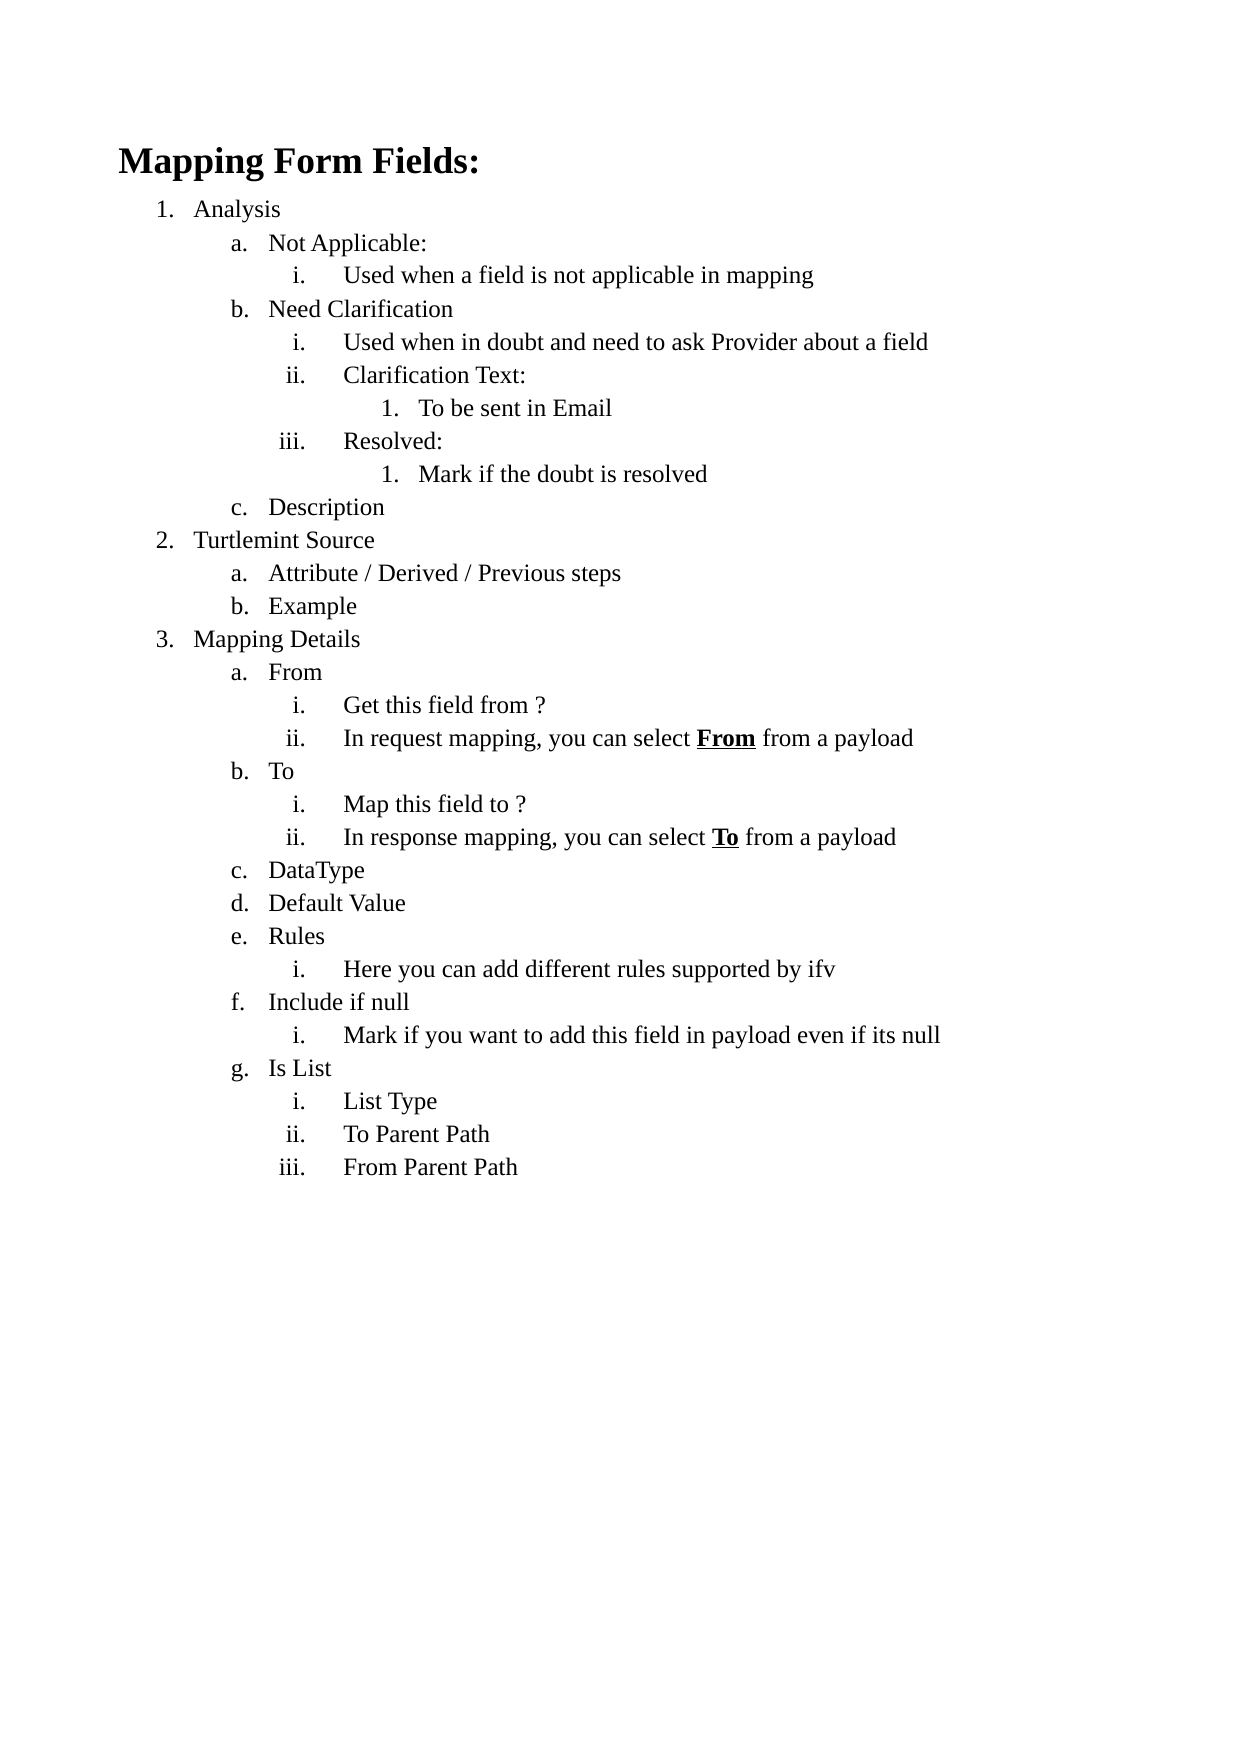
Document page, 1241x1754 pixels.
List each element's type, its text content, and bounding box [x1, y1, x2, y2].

list List Type [306, 1086, 1122, 1115]
list Clarification Text: [306, 360, 1122, 388]
list Include if null [231, 987, 1122, 1016]
list Map this field to ? [306, 789, 1122, 818]
list DataType [231, 855, 1122, 884]
list From [231, 657, 1122, 686]
list To be sent in Email [381, 393, 1122, 421]
list Here you can add different rules supported by ifv [306, 954, 1122, 983]
list Used when in doubt and need to ask Provider about a field [306, 327, 1122, 355]
list Description [231, 492, 1122, 521]
list Used when a field is not applicable in mapping [306, 261, 1122, 289]
list Get this field from ? [306, 690, 1122, 719]
list To Parent Path [306, 1119, 1122, 1148]
list Attribute / Derived / Previous steps [231, 558, 1122, 587]
list Default Value [231, 888, 1122, 917]
list Turtlemint Source [156, 525, 1122, 553]
list From Parent Path [306, 1152, 1122, 1181]
list To [231, 756, 1122, 785]
list Example [231, 591, 1122, 619]
list Rules [231, 921, 1122, 950]
list Analysis [156, 194, 1122, 223]
subtitle Mapping Form Fields: [118, 139, 1122, 182]
list Is List [231, 1053, 1122, 1082]
list Mark if you want to add this field in payload even if its null [306, 1020, 1122, 1049]
list Mapping Details [156, 624, 1122, 653]
list Mark if the doubt is resolved [381, 459, 1122, 487]
list In response mapping, you can select To from a payload [306, 822, 1122, 851]
list In request mapping, you can select From from a payload [306, 723, 1122, 752]
list Need Clarification [231, 294, 1122, 322]
list Resolved: [306, 426, 1122, 454]
list Not Applicable: [231, 228, 1122, 256]
